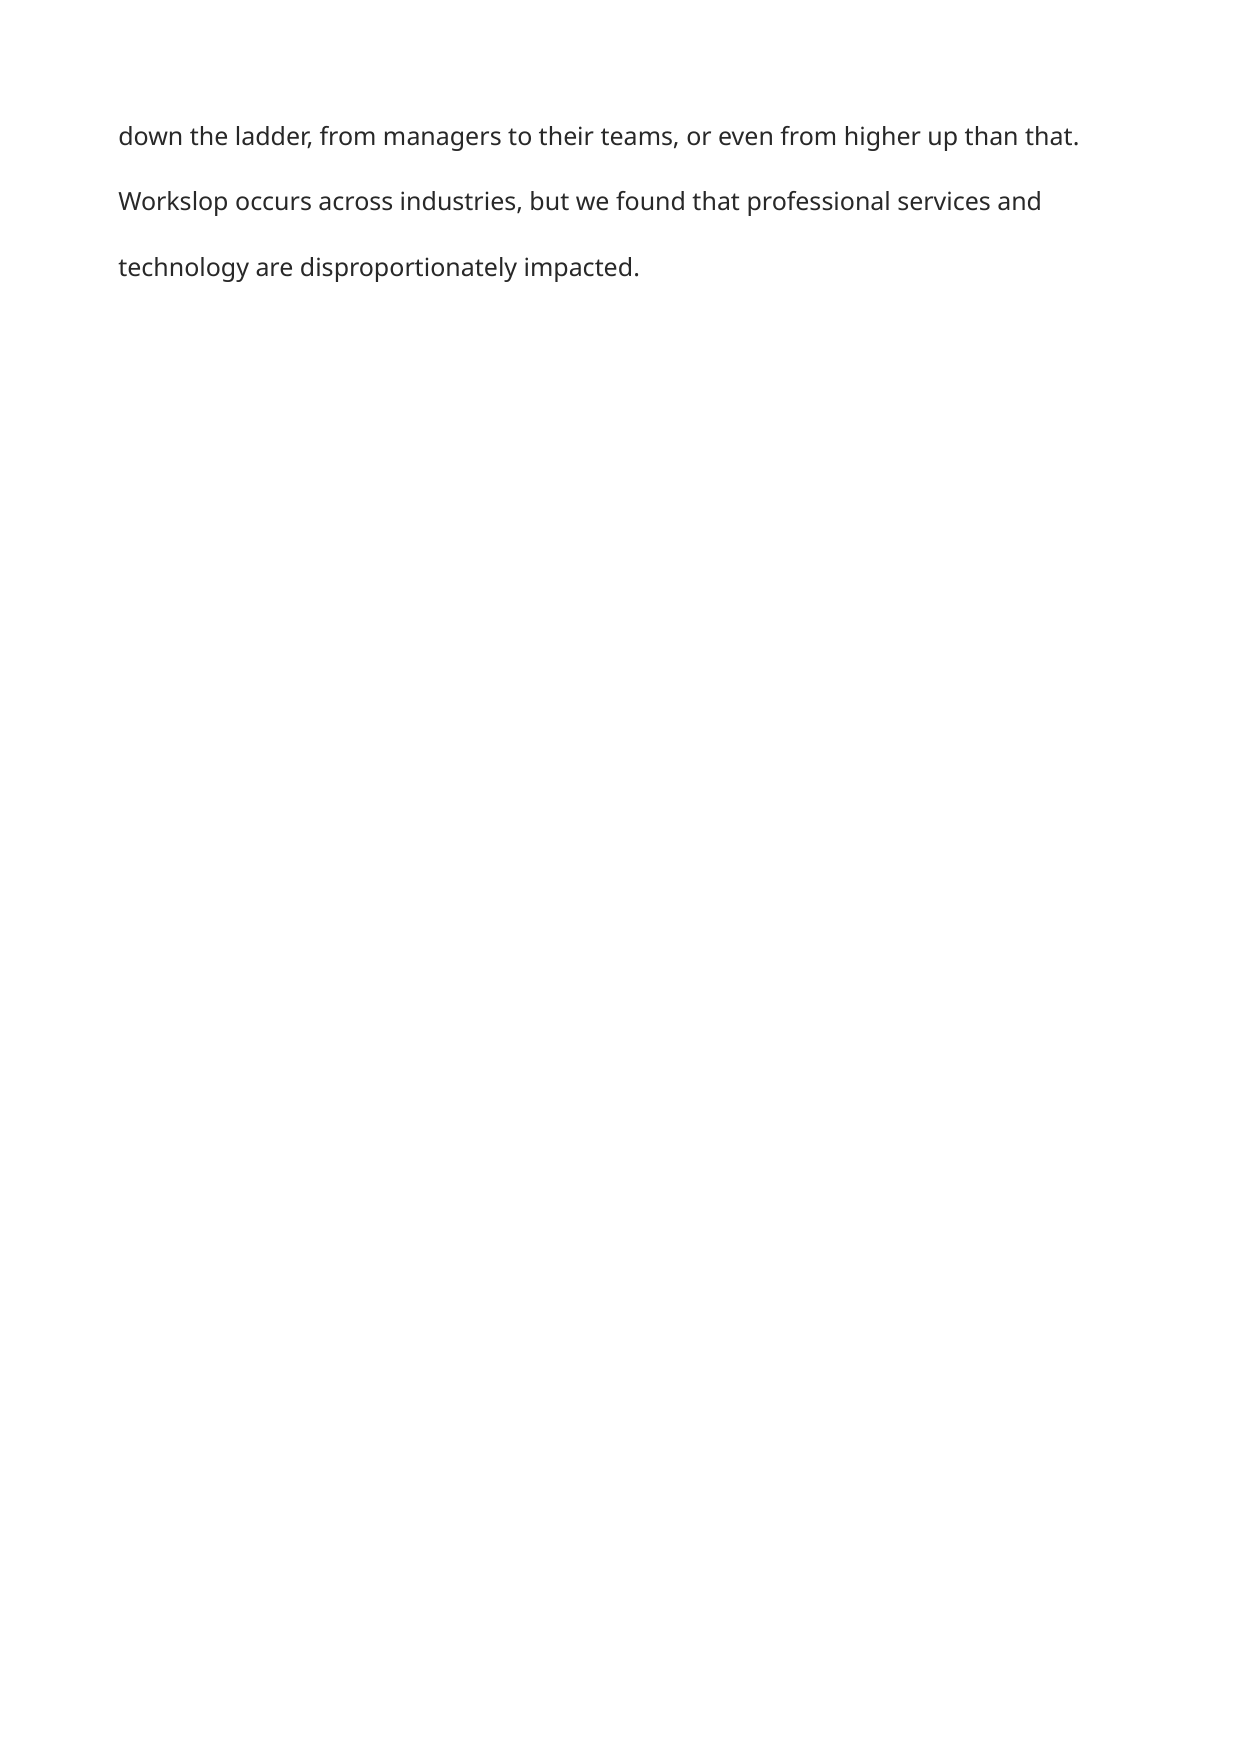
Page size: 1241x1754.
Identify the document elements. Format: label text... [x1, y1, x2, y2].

text down the ladder, from managers to their teams, or even from higher up than that. Workslop occurs across industries, but we found that professional services and technology are disproportionately impacted. [118, 118, 1122, 284]
